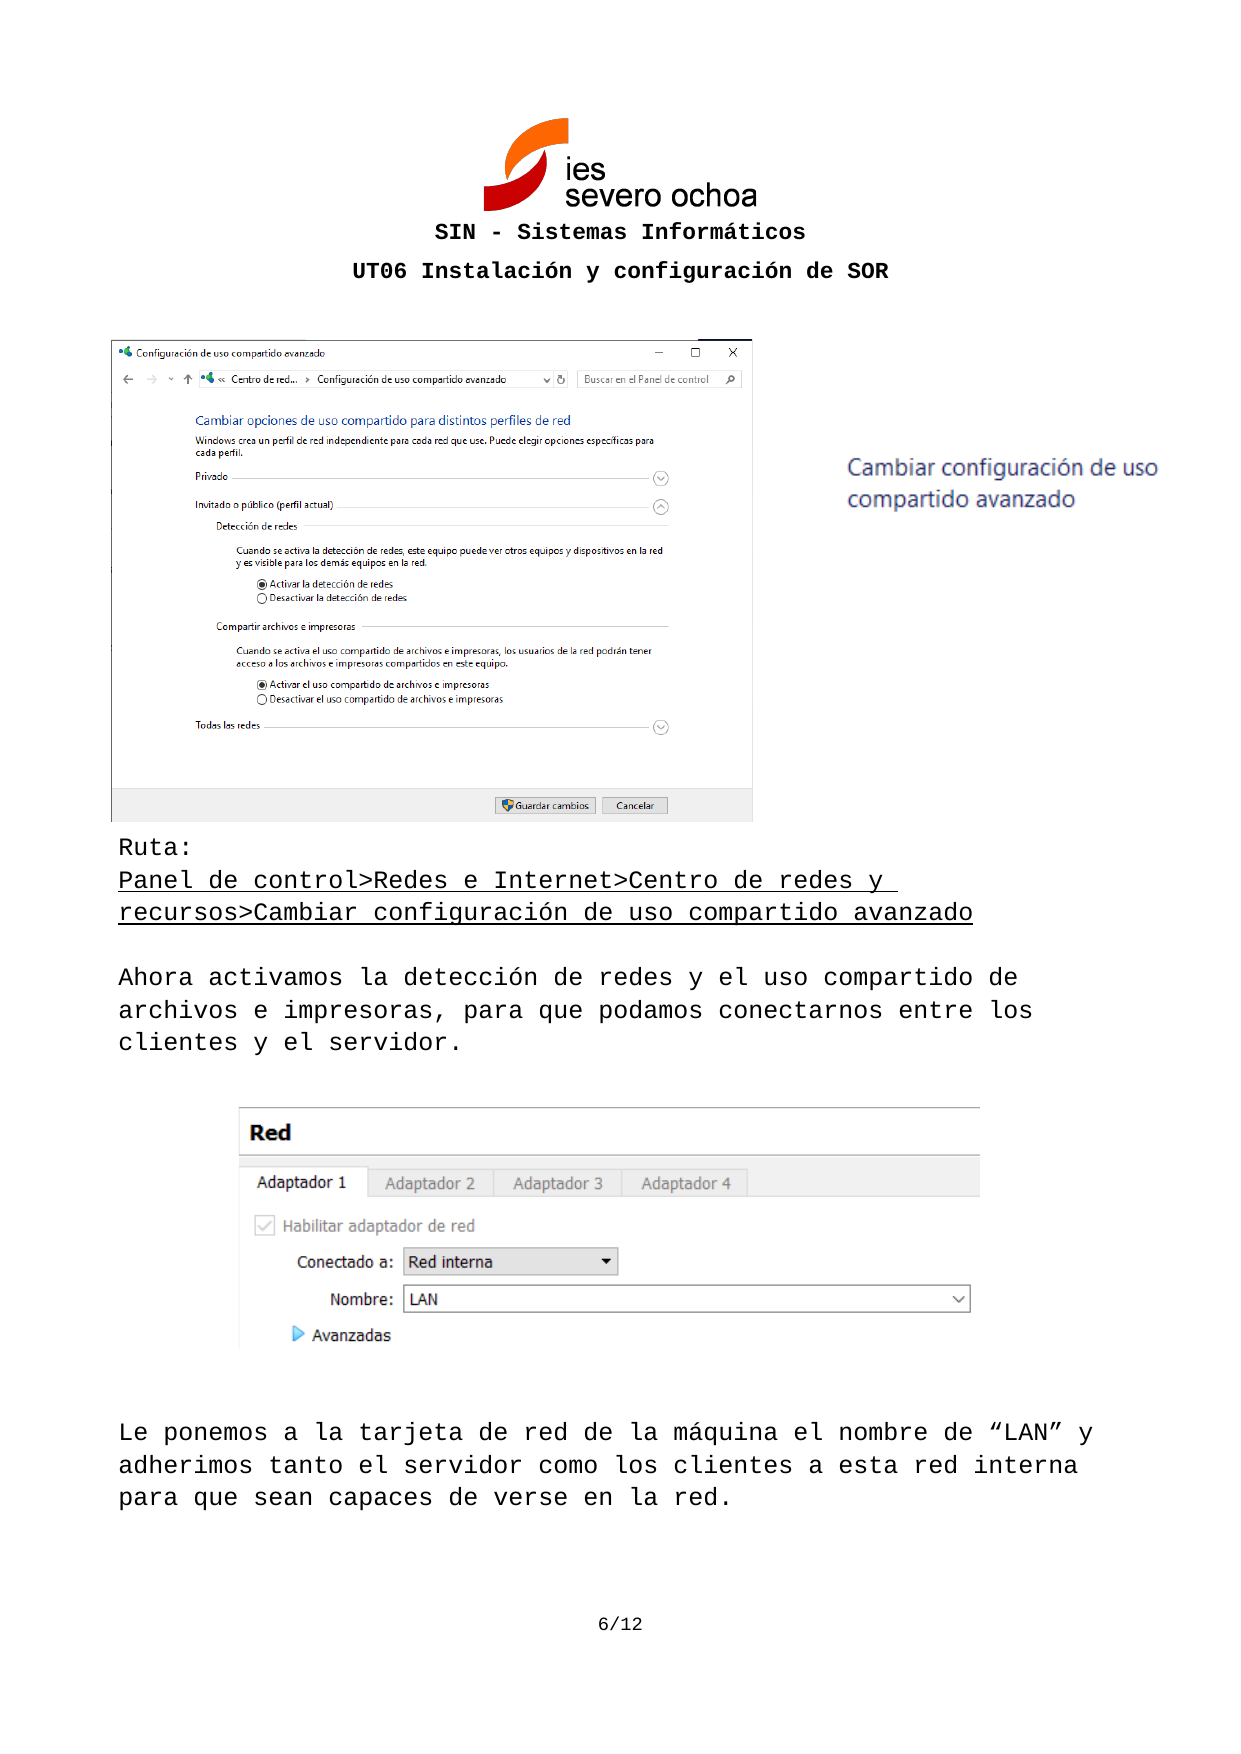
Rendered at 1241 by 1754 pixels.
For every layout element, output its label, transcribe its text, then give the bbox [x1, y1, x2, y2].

text Ahora activamos la detección de redes y el uso compartido de archivos e impresoras, para que podamos conectarnos entre los clientes y el servidor. [118, 965, 1122, 1058]
text Le ponemos a la tarjeta de red de la máquina el nombre de “LAN” y adherimos tanto el servidor como los clientes a esta red interna para que sean capaces de verse en la red. [118, 1420, 1122, 1513]
picture [238, 1107, 980, 1349]
picture [111, 339, 753, 822]
picture [832, 438, 1179, 531]
text Panel de control>Redes e Internet>Centro de redes y recursos>Cambiar configuración de uso compartido avanzado [118, 867, 1122, 928]
picture [483, 118, 757, 211]
text Ruta: [118, 835, 1122, 863]
